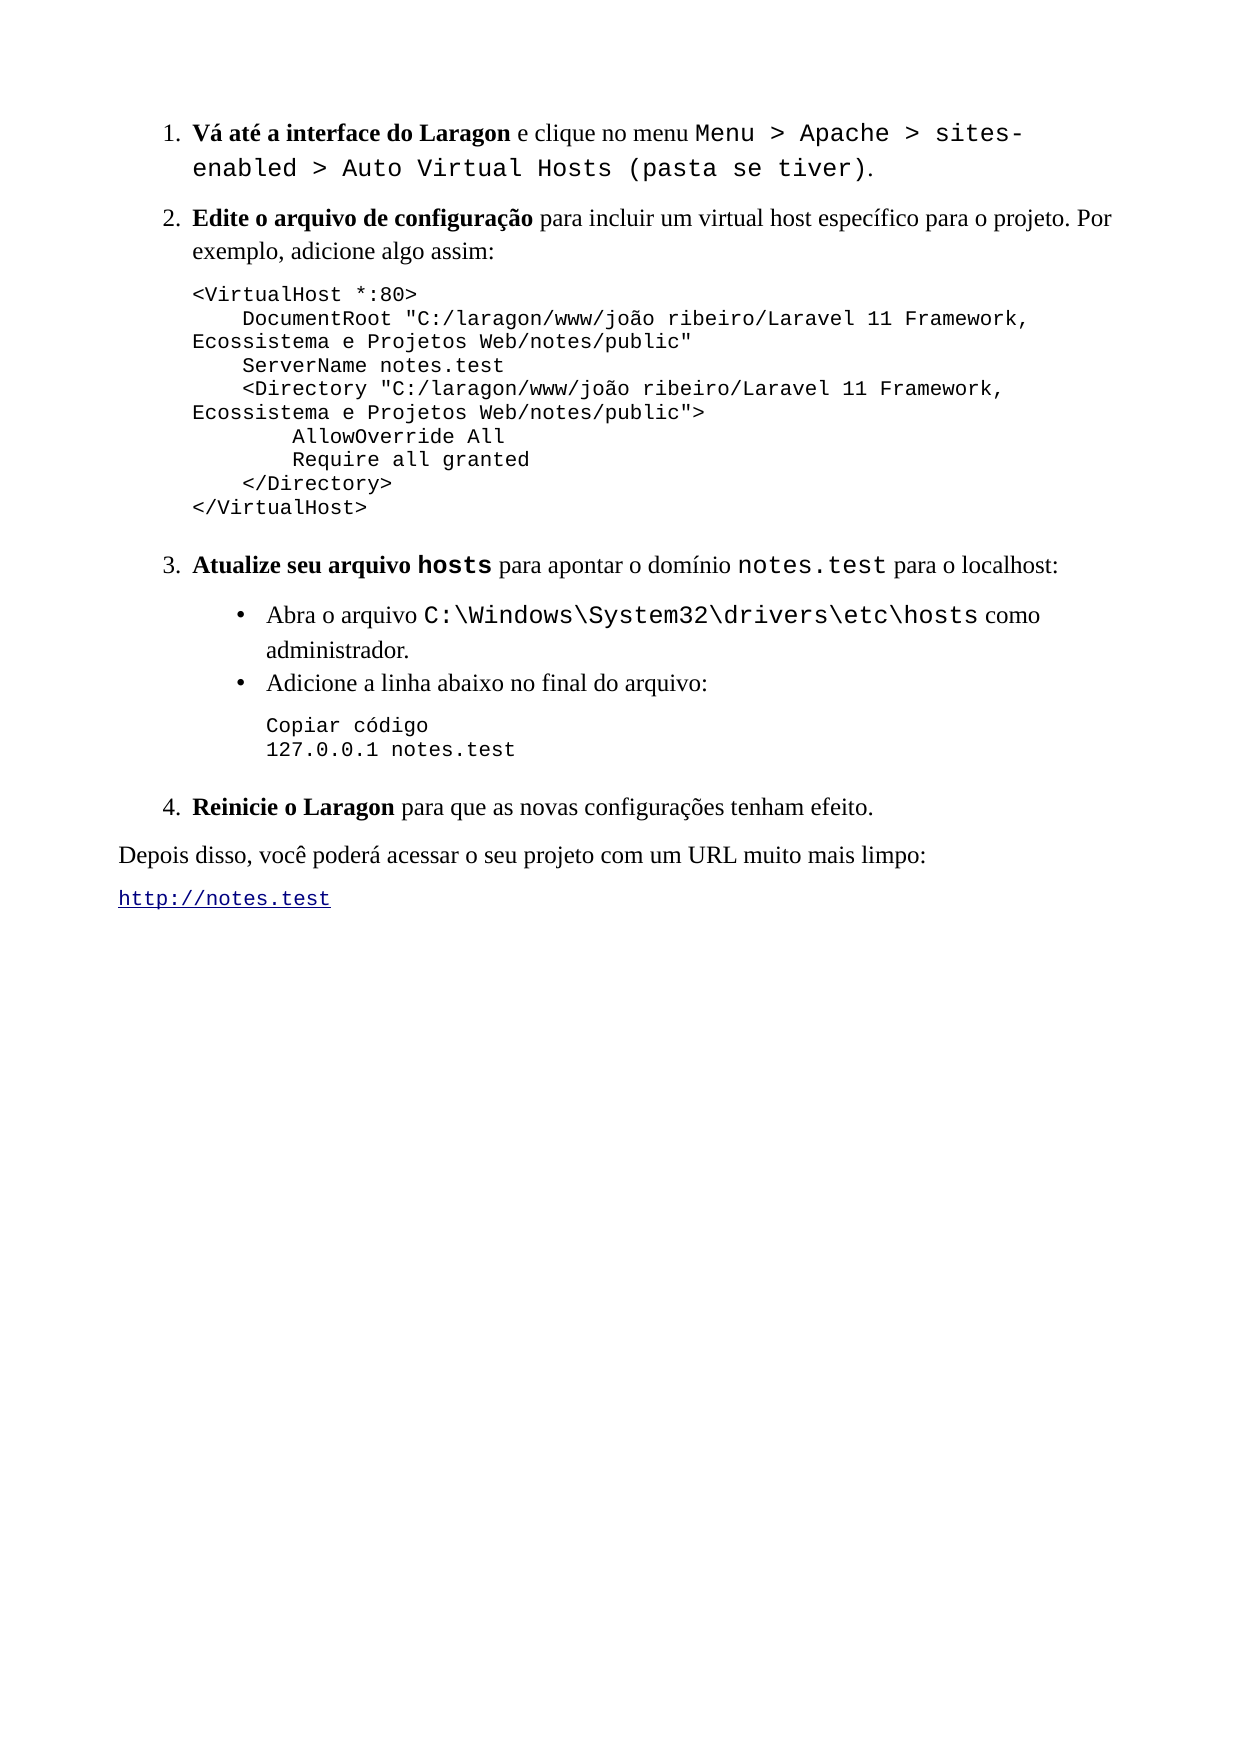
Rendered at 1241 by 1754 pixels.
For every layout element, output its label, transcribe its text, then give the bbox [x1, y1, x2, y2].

list </Directory> [162, 473, 1122, 497]
list Edite o arquivo de configuração para incluir um virtual host específico para o projeto. Por exemplo, adicione algo assim: [162, 203, 1122, 265]
list Require all granted [162, 449, 1122, 473]
list </VirtualHost> [162, 497, 1122, 520]
list Vá até a interface do Laragon e clique no menu Menu > Apache > sites-enabled > Auto Virtual Hosts (pasta se tiver). [162, 118, 1122, 184]
list <VirtualHost *:80> [162, 284, 1122, 307]
list AllowOverride All [162, 426, 1122, 449]
list Copiar código [236, 716, 1122, 739]
text http://notes.test [118, 887, 1122, 911]
list 127.0.0.1 notes.test [236, 739, 1122, 763]
list Reinicie o Laragon para que as novas configurações tenham efeito. [162, 792, 1122, 821]
list Adicione a linha abaixo no final do arquivo: [236, 668, 1122, 697]
list ServerName notes.test [162, 355, 1122, 378]
list Atualize seu arquivo hosts para apontar o domínio notes.test para o localhost: [162, 550, 1122, 581]
list <Directory "C:/laragon/www/joão ribeiro/Laravel 11 Framework, Ecossistema e Projetos Web/notes/public"> [162, 378, 1122, 426]
text Depois disso, você poderá acessar o seu projeto com um URL muito mais limpo: [118, 840, 1122, 869]
list DocumentRoot "C:/laragon/www/joão ribeiro/Laravel 11 Framework, Ecossistema e Projetos Web/notes/public" [162, 307, 1122, 355]
list Abra o arquivo C:\Windows\System32\drivers\etc\hosts como administrador. [236, 600, 1122, 664]
